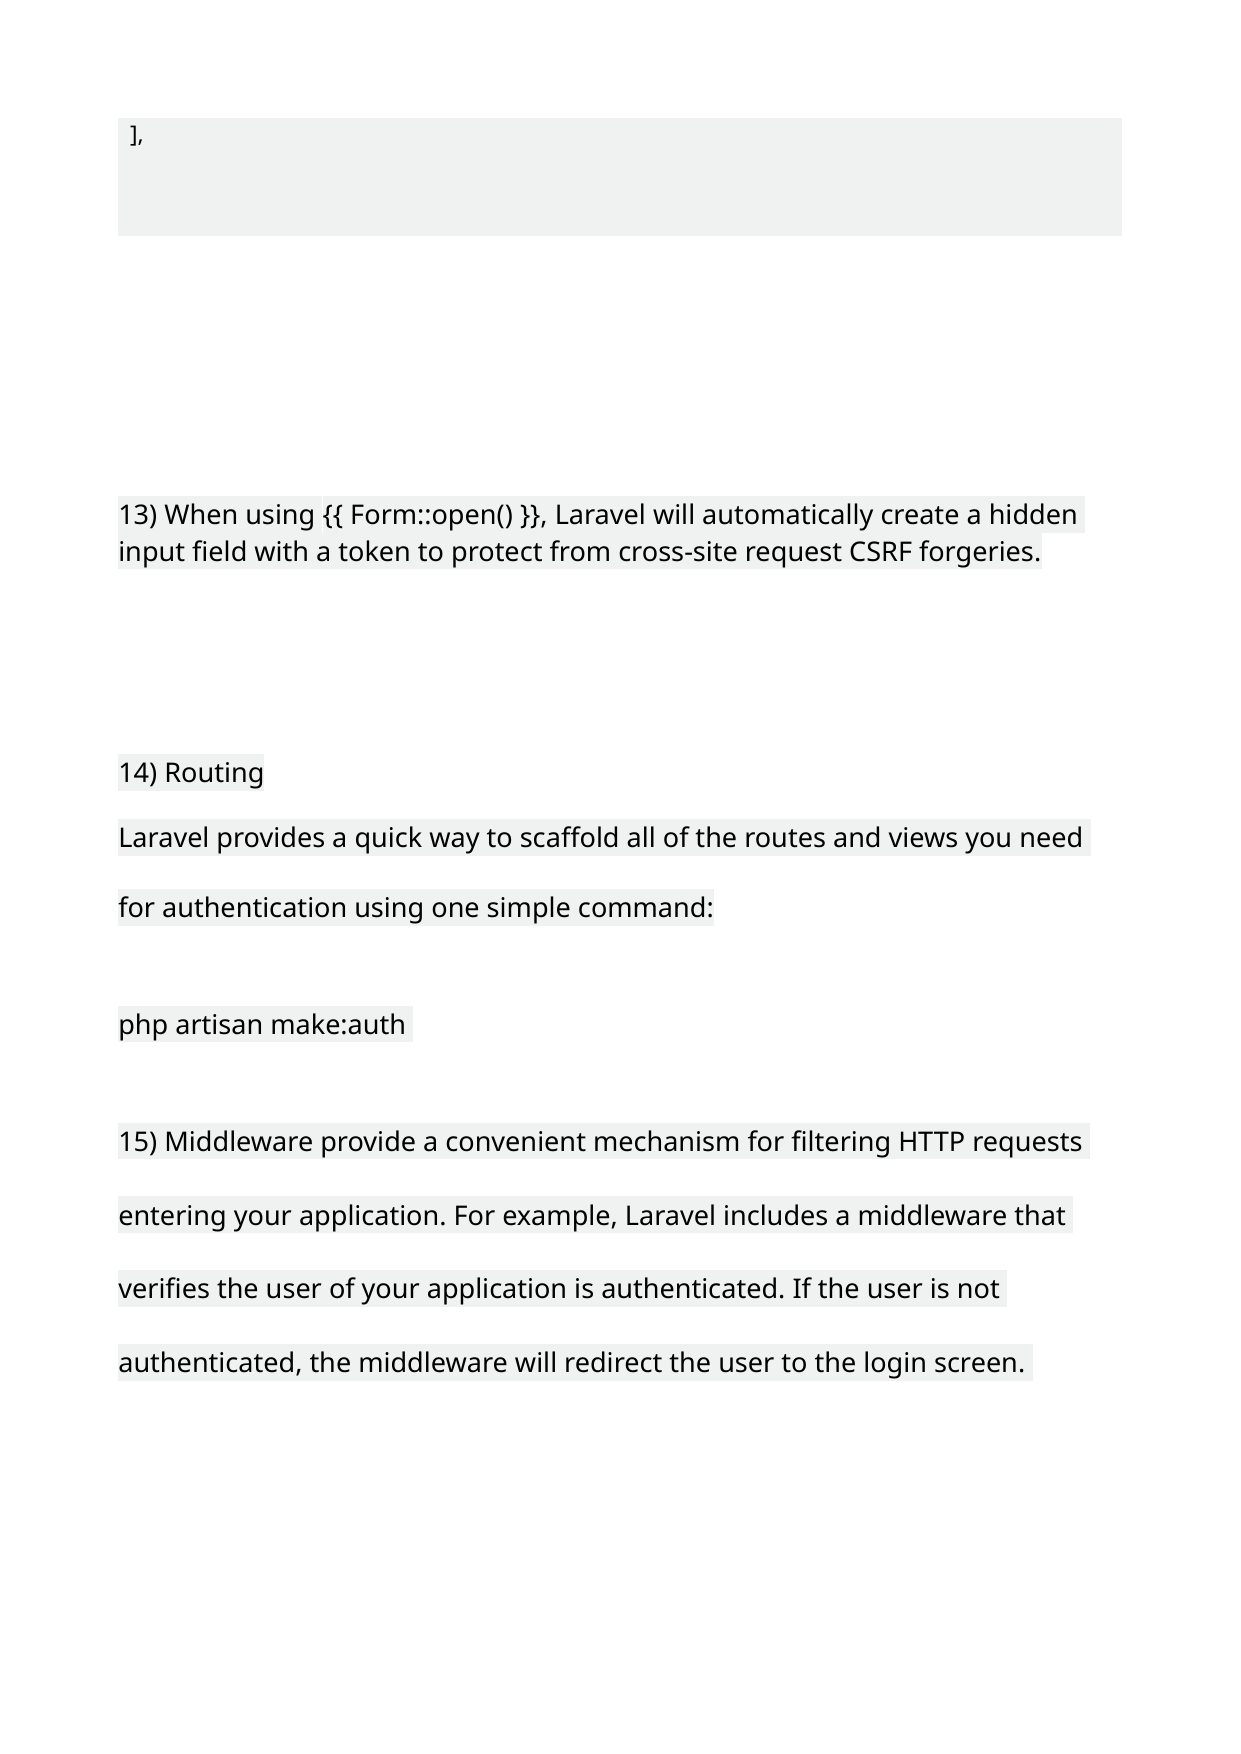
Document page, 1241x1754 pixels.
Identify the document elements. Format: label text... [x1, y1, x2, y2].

subtitle 14) Routing [118, 754, 1122, 791]
text ], [118, 118, 1122, 149]
text 13) When using {{ Form::open() }}, Laravel will automatically create a hidden input field with a token to protect from cross-site request CSRF forgeries. [118, 496, 1122, 569]
text Laravel provides a quick way to scaffold all of the routes and views you need for authentication using one simple command: [118, 819, 1122, 926]
text php artisan make:auth [118, 1006, 1122, 1042]
text 15) Middleware provide a convenient mechanism for filtering HTTP requests entering your application. For example, Laravel includes a middleware that verifies the user of your application is authenticated. If the user is not authenticated, the middleware will redirect the user to the login screen. [118, 1122, 1122, 1381]
